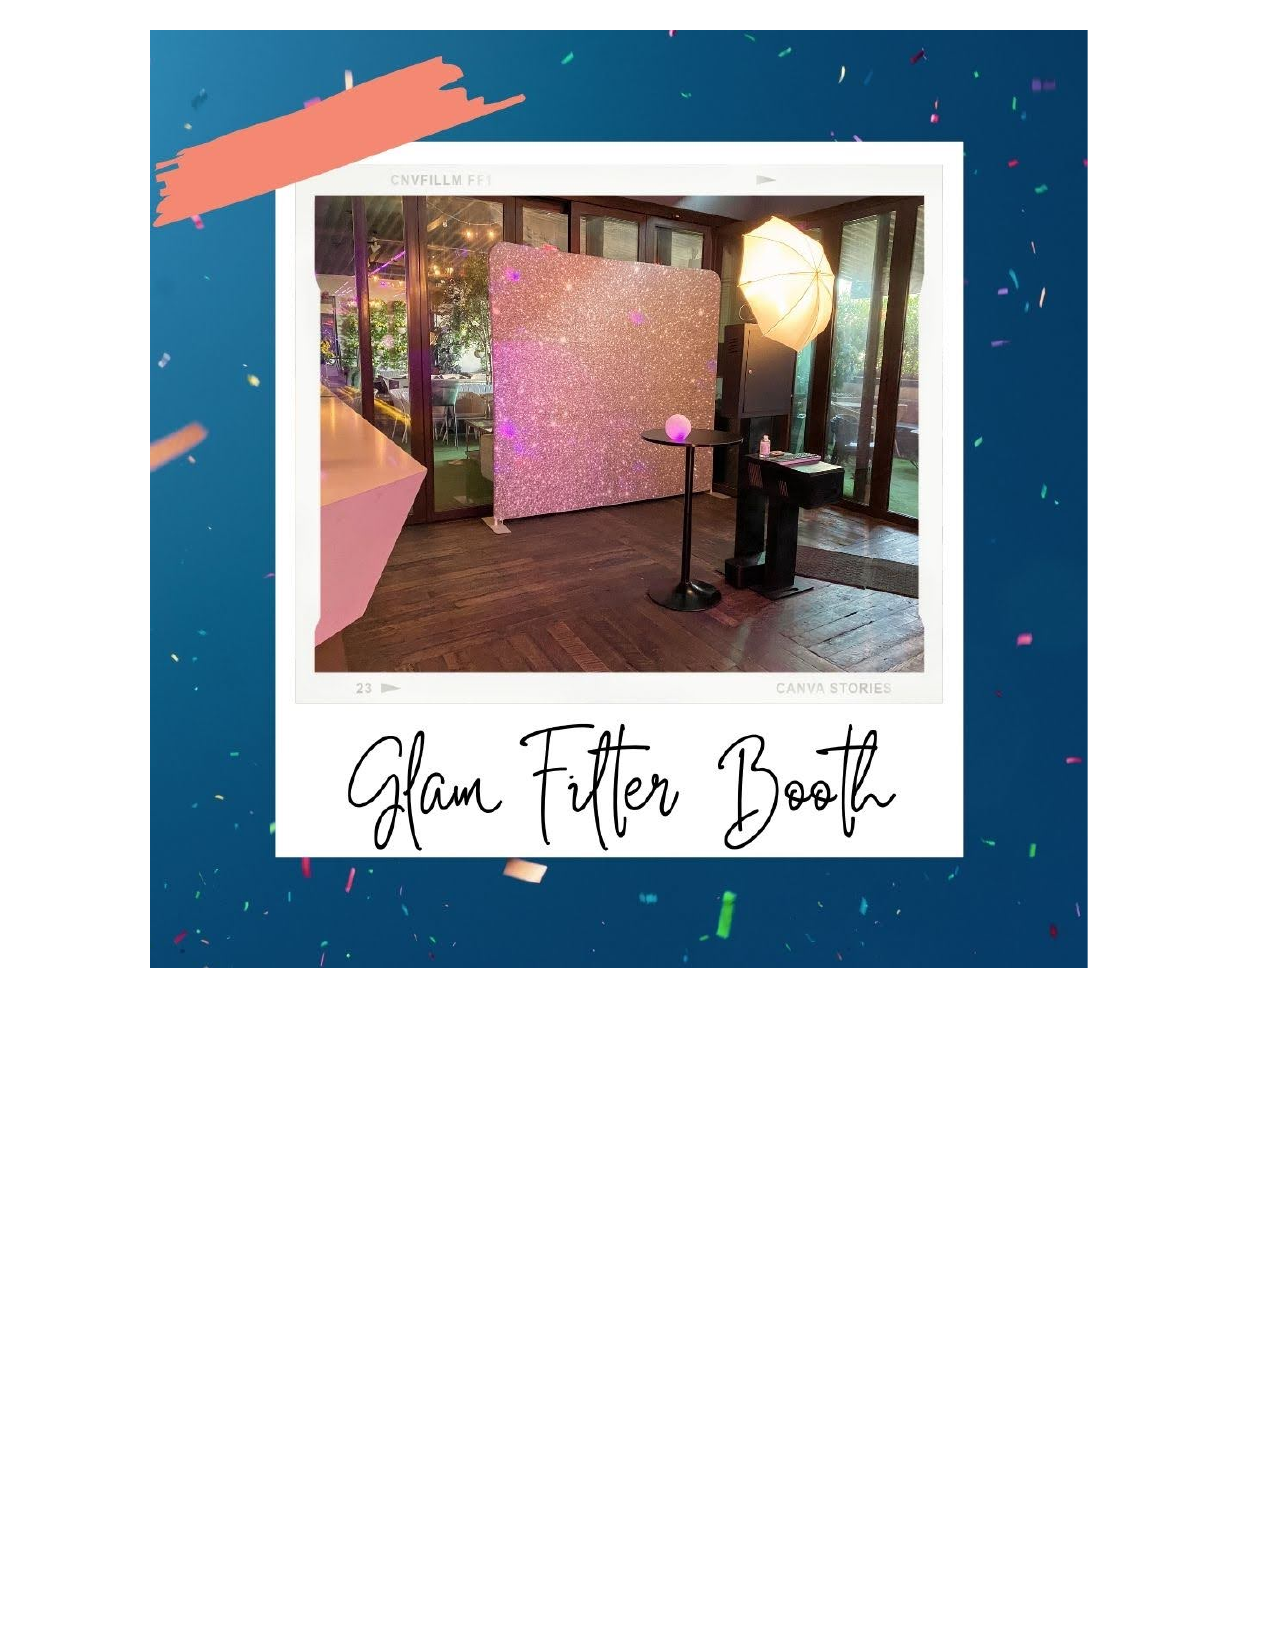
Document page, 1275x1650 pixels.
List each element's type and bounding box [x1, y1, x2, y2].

picture [150, 30, 1088, 968]
